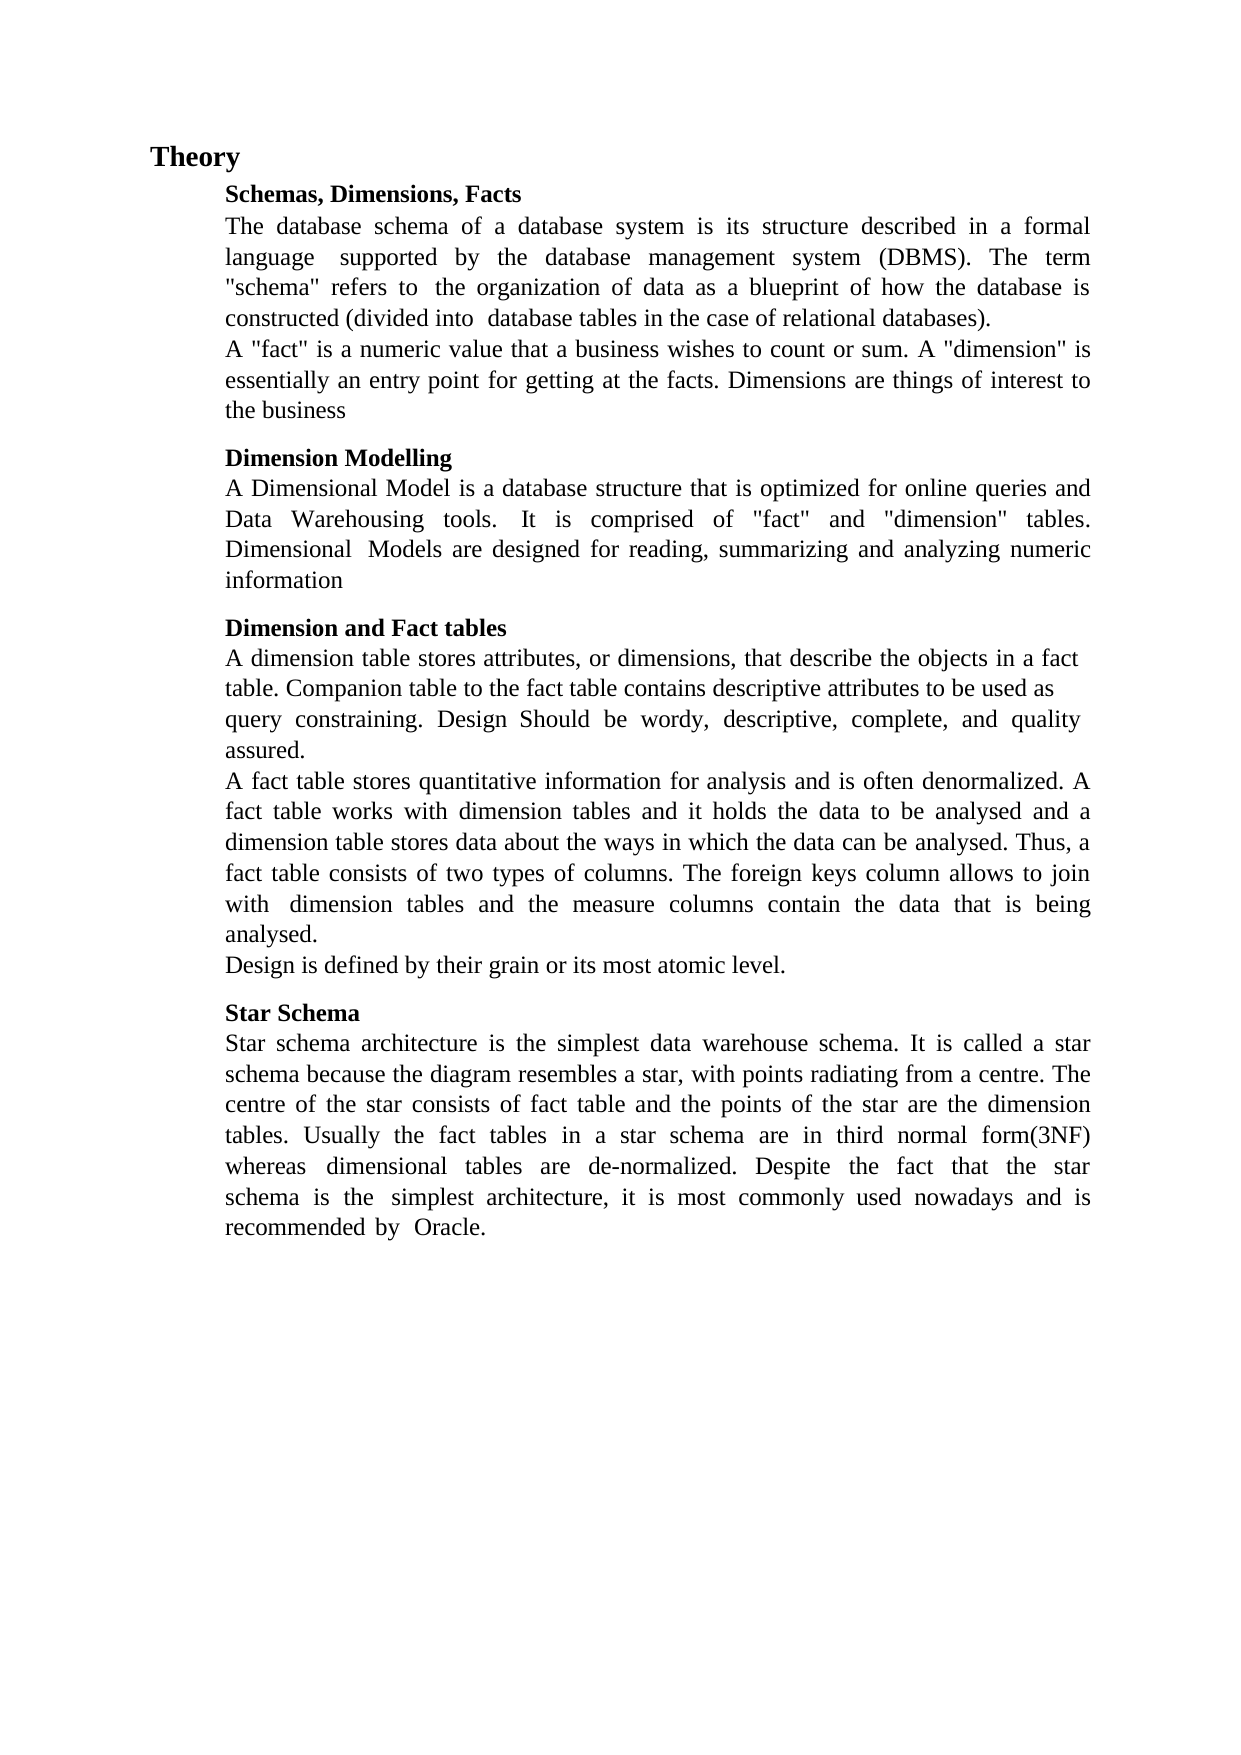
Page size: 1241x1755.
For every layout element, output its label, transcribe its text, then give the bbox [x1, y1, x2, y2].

list Dimension and Fact tables [187, 613, 1103, 642]
text A fact table stores quantitative information for analysis and is often denormalized. A fact table works with dimension tables and it holds the data to be analysed and a dimension table stores data about the ways in which the data can be analysed. Thus, a fact table consists of two types of columns. The foreign keys column allows to join with dimension tables and the measure columns contain the data that is being analysed. [225, 766, 1091, 948]
list Star Schema [187, 998, 1103, 1027]
list Schemas, Dimensions, Facts [187, 172, 1103, 210]
text A Dimensional Model is a database structure that is optimized for online queries and Data Warehousing tools. It is comprised of "fact" and "dimension" tables. Dimensional Models are designed for reading, summarizing and analyzing numeric information [225, 473, 1091, 594]
text Star schema architecture is the simplest data warehouse schema. It is called a star schema because the diagram resembles a star, with points radiating from a centre. The centre of the star consists of fact table and the points of the star are the dimension tables. Usually the fact tables in a star schema are in third normal form(3NF) whereas dimensional tables are de-normalized. Despite the fact that the star schema is the simplest architecture, it is most commonly used nowadays and is recommended by Oracle. [225, 1028, 1091, 1241]
list Dimension Modelling [187, 443, 1103, 472]
text A dimension table stores attributes, or dimensions, that describe the objects in a fact table. Companion table to the fact table contains descriptive attributes to be used as query constraining. Design Should be wordy, descriptive, complete, and quality assured. [225, 643, 1091, 764]
text The database schema of a database system is its structure described in a formal language supported by the database management system (DBMS). The term "schema" refers to the organization of data as a blueprint of how the database is constructed (divided into database tables in the case of relational databases). [225, 211, 1091, 332]
text A "fact" is a numeric value that a business wishes to count or sum. A "dimension" is essentially an entry point for getting at the facts. Dimensions are things of interest to the business [225, 334, 1091, 424]
text Design is defined by their grain or its most atomic level. [225, 950, 1103, 979]
text Theory [150, 144, 1103, 172]
